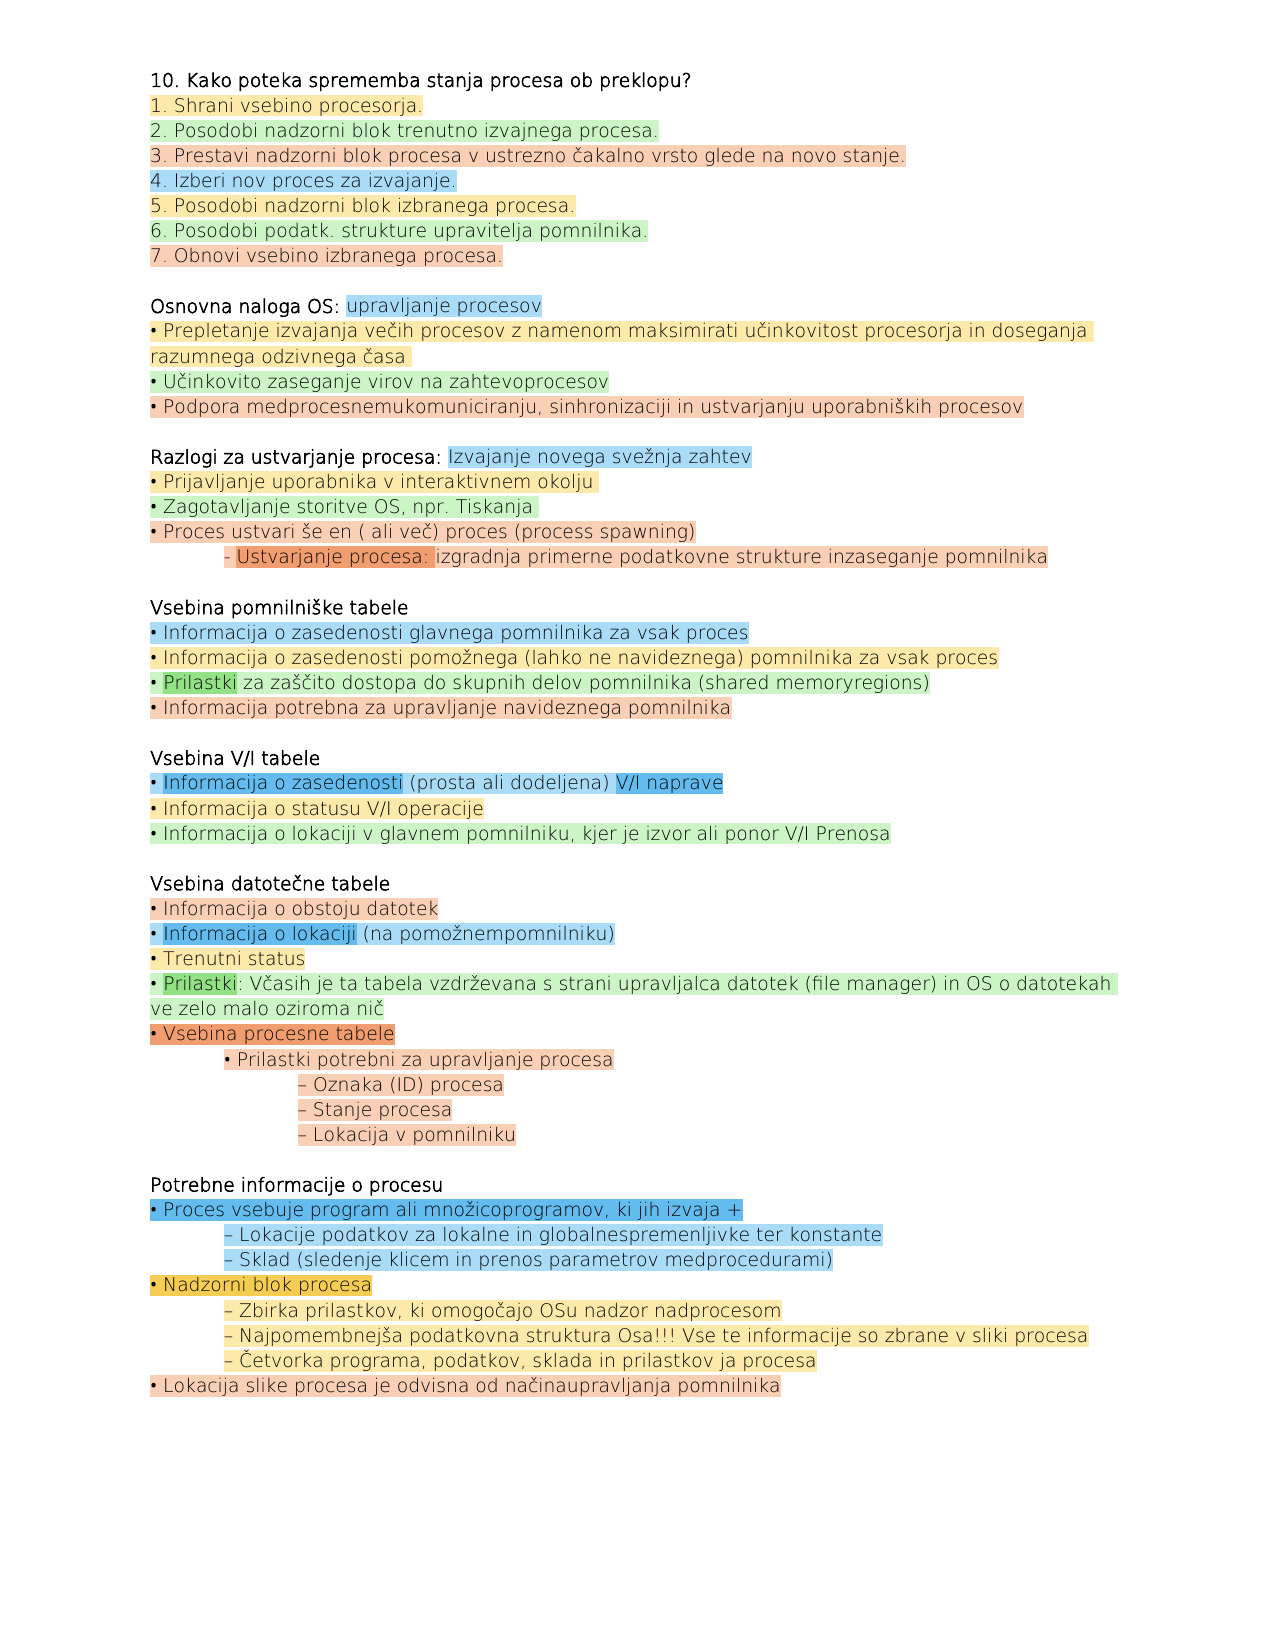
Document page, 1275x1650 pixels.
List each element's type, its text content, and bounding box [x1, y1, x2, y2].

text – Stanje procesa [150, 1099, 1122, 1121]
text • Prijavljanje uporabnika v interaktivnem okolju [150, 471, 1122, 493]
text • Informacija o obstoju datotek [150, 898, 1122, 920]
text • Prilastki: Včasih je ta tabela vzdrževana s strani upravljalca datotek (file manager) in OS o datotekah ve zelo malo oziroma nič [150, 973, 1122, 1020]
text 5. Posodobi nadzorni blok izbranega procesa. [150, 195, 1122, 217]
text Vsebina datotečne tabele [150, 873, 1122, 895]
text 1. Shrani vsebino procesorja. [150, 94, 1122, 116]
text – Lokacija v pomnilniku [150, 1124, 1122, 1146]
text 10. Kako poteka sprememba stanja procesa ob preklopu? [150, 69, 1122, 91]
text – Najpomembnejša podatkovna struktura Osa!!! Vse te informacije so zbrane v sliki procesa [150, 1325, 1122, 1347]
text • Vsebina procesne tabele [150, 1023, 1122, 1045]
text – Četvorka programa, podatkov, sklada in prilastkov ja procesa [150, 1350, 1122, 1372]
text • Informacija potrebna za upravljanje navideznega pomnilnika [150, 697, 1122, 719]
text – Lokacije podatkov za lokalne in globalnespremenljivke ter konstante [150, 1224, 1122, 1246]
text 4. Izberi nov proces za izvajanje. [150, 170, 1122, 192]
text Vsebina V/I tabele [150, 747, 1122, 769]
text Vsebina pomnilniške tabele [150, 597, 1122, 618]
text 7. Obnovi vsebino izbranega procesa. [150, 245, 1122, 267]
text - Ustvarjanje procesa: izgradnja primerne podatkovne strukture inzaseganje pomnilnika [150, 546, 1122, 568]
text 2. Posodobi nadzorni blok trenutno izvajnega procesa. [150, 120, 1122, 142]
text • Informacija o zasedenosti glavnega pomnilnika za vsak proces [150, 622, 1122, 644]
text • Prilastki za zaščito dostopa do skupnih delov pomnilnika (shared memoryregions) [150, 672, 1122, 694]
text 6. Posodobi podatk. strukture upravitelja pomnilnika. [150, 220, 1122, 242]
text Razlogi za ustvarjanje procesa: Izvajanje novega svežnja zahtev [150, 446, 1122, 468]
text • Informacija o zasedenosti (prosta ali dodeljena) V/I naprave [150, 772, 1122, 794]
text Potrebne informacije o procesu [150, 1174, 1122, 1196]
text • Informacija o zasedenosti pomožnega (lahko ne navideznega) pomnilnika za vsak proces [150, 647, 1122, 669]
text • Zagotavljanje storitve OS, npr. Tiskanja [150, 496, 1122, 518]
text • Proces vsebuje program ali množicoprogramov, ki jih izvaja + [150, 1199, 1122, 1221]
text – Sklad (sledenje klicem in prenos parametrov medprocedurami) [150, 1249, 1122, 1271]
text • Učinkovito zaseganje virov na zahtevoprocesov [150, 371, 1122, 393]
text Osnovna naloga OS: upravljanje procesov [150, 295, 1122, 317]
text • Prepletanje izvajanja večih procesov z namenom maksimirati učinkovitost procesorja in doseganja razumnega odzivnega časa [150, 321, 1122, 367]
text – Zbirka prilastkov, ki omogočajo OSu nadzor nadprocesom [150, 1299, 1122, 1321]
text 3. Prestavi nadzorni blok procesa v ustrezno čakalno vrsto glede na novo stanje. [150, 145, 1122, 167]
text • Proces ustvari še en ( ali več) proces (process spawning) [150, 521, 1122, 543]
text • Informacija o lokaciji v glavnem pomnilniku, kjer je izvor ali ponor V/I Prenosa [150, 823, 1122, 844]
text • Informacija o statusu V/I operacije [150, 797, 1122, 819]
text – Oznaka (ID) procesa [150, 1074, 1122, 1096]
text • Informacija o lokaciji (na pomožnempomnilniku) [150, 923, 1122, 945]
text • Nadzorni blok procesa [150, 1274, 1122, 1296]
text • Trenutni status [150, 948, 1122, 970]
text • Prilastki potrebni za upravljanje procesa [150, 1048, 1122, 1070]
text • Podpora medprocesnemukomuniciranju, sinhronizaciji in ustvarjanju uporabniških procesov [150, 396, 1122, 418]
text • Lokacija slike procesa je odvisna od načinaupravljanja pomnilnika [150, 1375, 1122, 1397]
